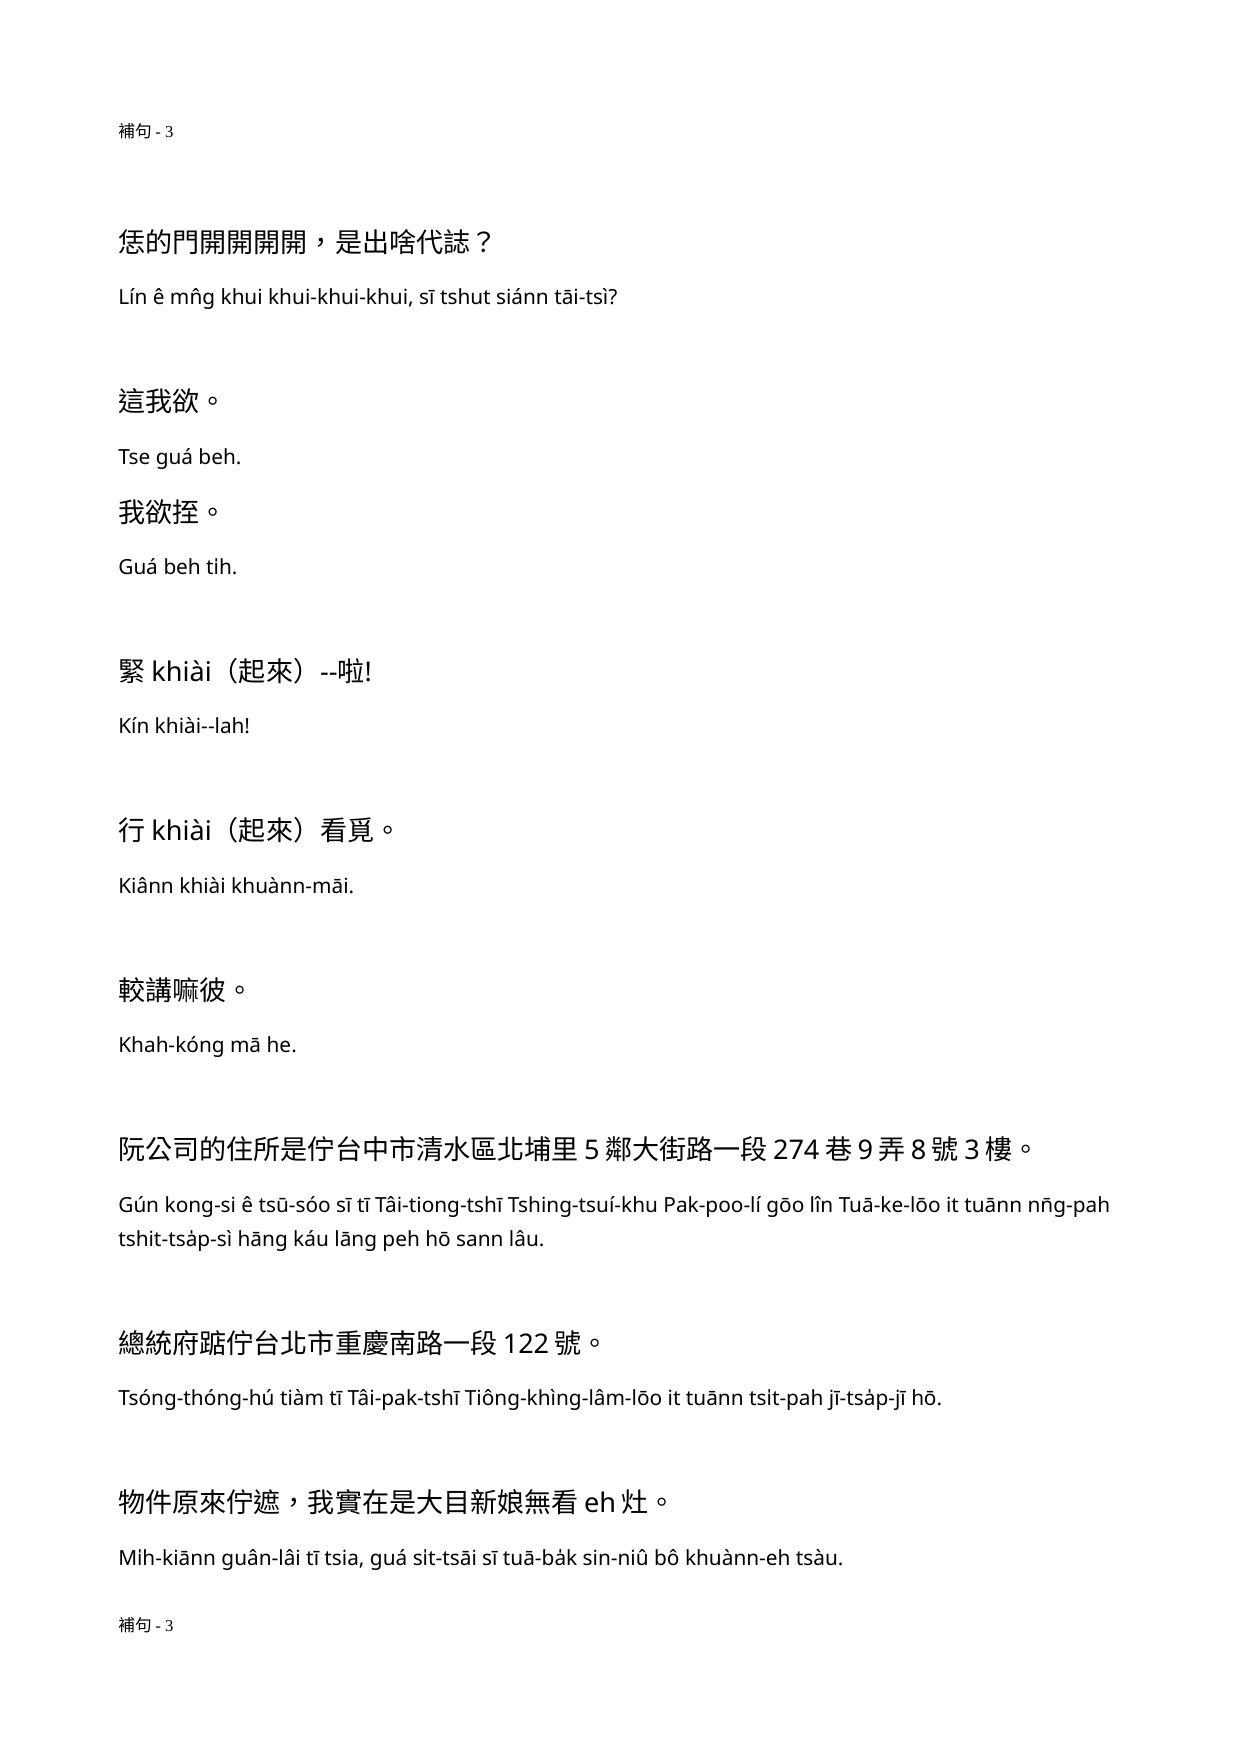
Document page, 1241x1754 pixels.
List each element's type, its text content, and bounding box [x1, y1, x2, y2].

text Tse guá beh. [118, 442, 1122, 470]
text 行 khiài（起來）看覓。 [118, 809, 1122, 849]
text 阮公司的住所是佇台中市清水區北埔里5鄰大街路一段274巷9弄8號3樓。 [118, 1128, 1122, 1168]
text Lín ê mn̂g khui khui-khui-khui, sī tshut siánn tāi-tsì? [118, 282, 1122, 311]
text Mi̍h-kiānn guân-lâi tī tsia, guá si̍t-tsāi sī tuā-ba̍k sin-niû bô khuànn-eh tsàu. [118, 1543, 1122, 1571]
text 我欲挃。 [118, 491, 1122, 530]
text Khah-kóng mā he. [118, 1031, 1122, 1059]
text 較講嘛彼。 [118, 969, 1122, 1008]
text Kín khiài--lah! [118, 712, 1122, 740]
text Kiânn khiài khuànn-māi. [118, 871, 1122, 899]
text Gún kong-si ê tsū-sóo sī tī Tâi-tiong-tshī Tshing-tsuí-khu Pak-poo-lí gōo lîn Tuā-ke-lōo it tuānn nn̄g-pah tshit-tsa̍p-sì hāng káu lāng peh hō sann lâu. [118, 1190, 1122, 1252]
text 總統府踮佇台北市重慶南路一段122號。 [118, 1322, 1122, 1361]
text Tsóng-thóng-hú tiàm tī Tâi-pak-tshī Tiông-khìng-lâm-lōo it tuānn tsi̍t-pah jī-tsa̍p-jī hō. [118, 1383, 1122, 1412]
text 恁的門開開開開，是出啥代誌？ [118, 221, 1122, 260]
text 緊 khiài（起來）--啦! [118, 650, 1122, 689]
text 這我欲。 [118, 380, 1122, 419]
text Guá beh ti̍h. [118, 552, 1122, 581]
text 物件原來佇遮，我實在是大目新娘無看eh灶。 [118, 1481, 1122, 1521]
